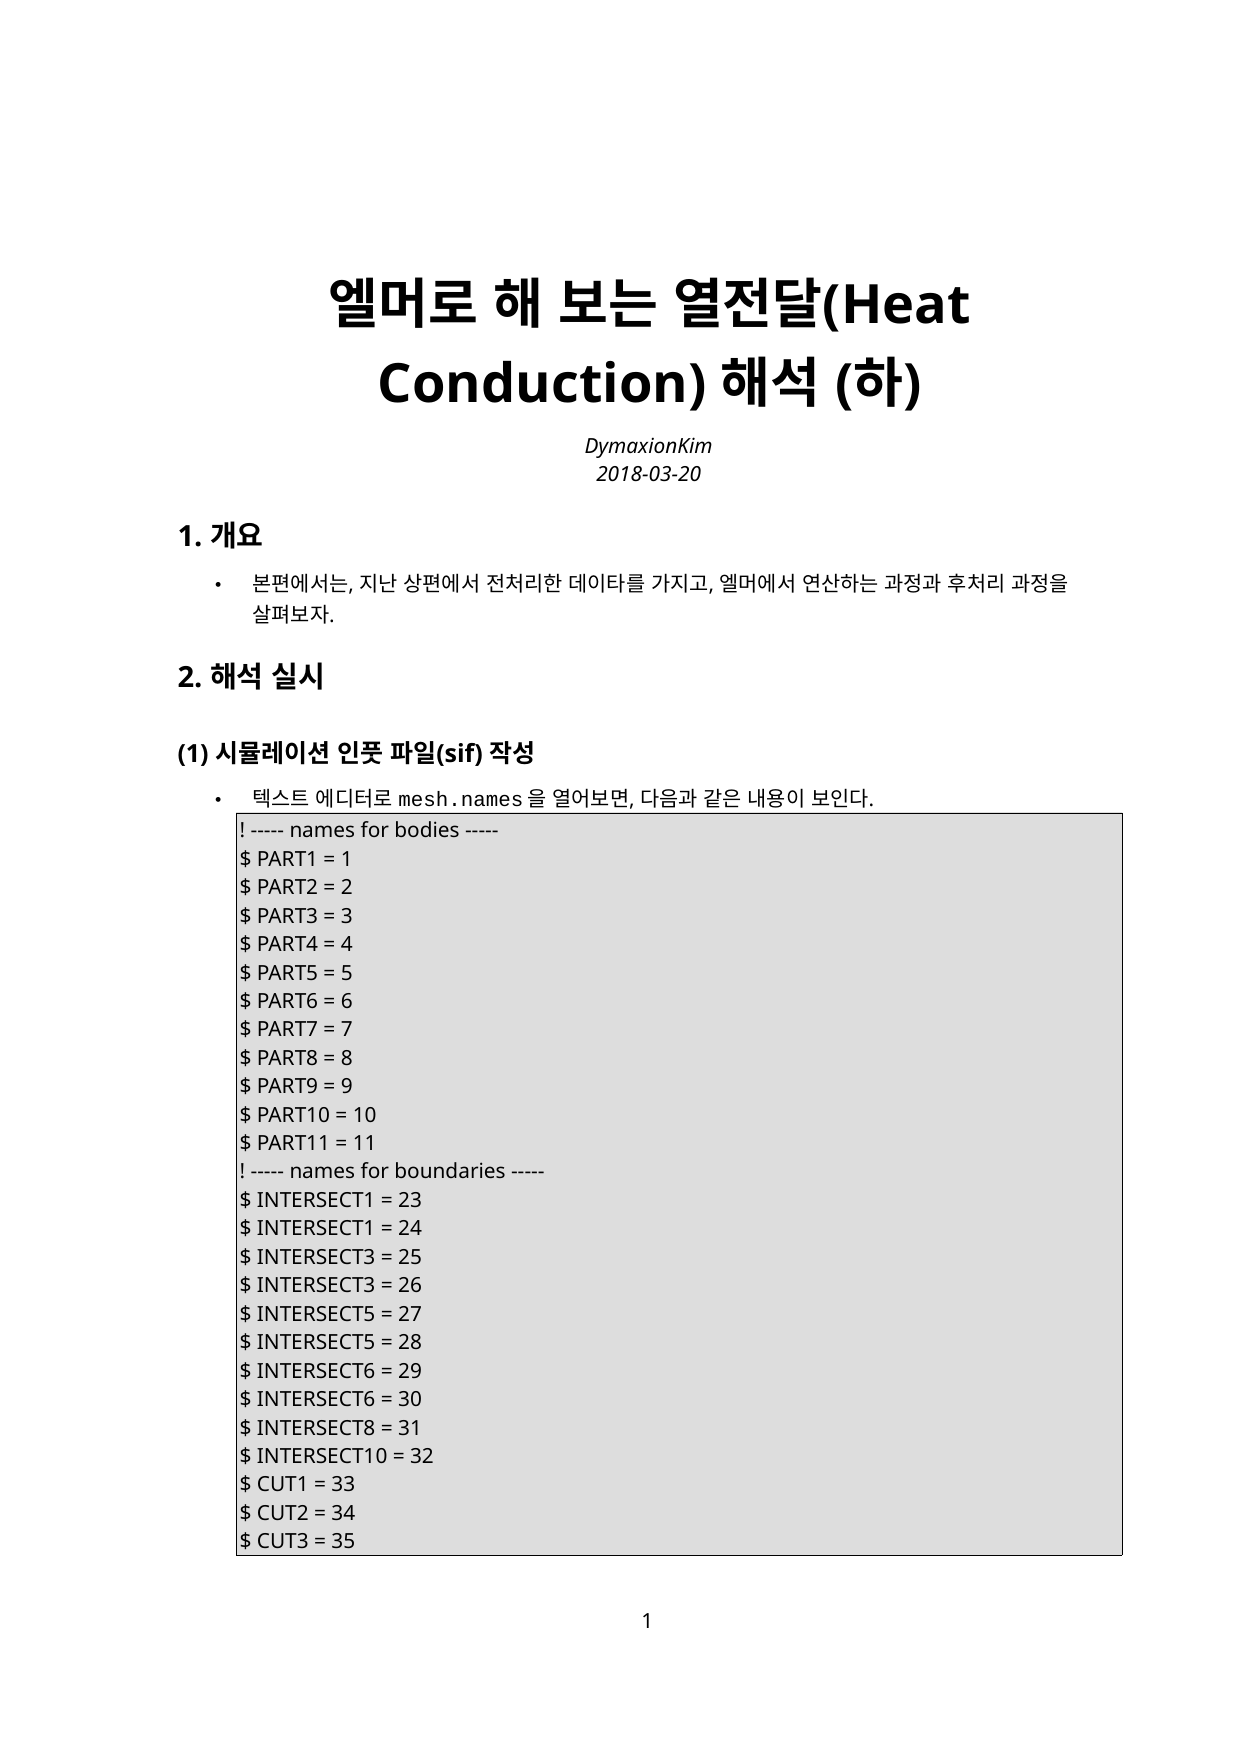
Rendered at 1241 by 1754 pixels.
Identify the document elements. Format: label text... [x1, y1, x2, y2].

text $ CUT2 = 34 [237, 1495, 1122, 1523]
text $ INTERSECT1 = 24 [237, 1211, 1122, 1239]
text $ PART2 = 2 [237, 869, 1122, 898]
text $ INTERSECT3 = 26 [237, 1267, 1122, 1296]
text $ INTERSECT6 = 30 [237, 1381, 1122, 1409]
text $ PART4 = 4 [237, 926, 1122, 954]
text $ PART6 = 6 [237, 983, 1122, 1011]
text $ CUT3 = 35 [237, 1523, 1122, 1555]
title 엘머로 해 보는 열전달(Heat Conduction) 해석 (하) [177, 261, 1122, 418]
list 텍스트 에디터로 mesh.names을 열어보면, 다음과 같은 내용이 보인다. [215, 782, 1122, 812]
subtitle 1. 개요 [177, 513, 1122, 555]
list 본편에서는, 지난 상편에서 전처리한 데이타를 가지고, 엘머에서 연산하는 과정과 후처리 과정을 살펴보자. [215, 568, 1122, 628]
text 2018-03-20 [177, 459, 1122, 488]
text $ INTERSECT3 = 25 [237, 1239, 1122, 1267]
text $ PART7 = 7 [237, 1011, 1122, 1040]
text $ CUT1 = 33 [237, 1466, 1122, 1495]
text $ INTERSECT6 = 29 [237, 1353, 1122, 1381]
text $ PART8 = 8 [237, 1040, 1122, 1068]
text ! ----- names for bodies ----- [237, 814, 1122, 841]
text $ INTERSECT8 = 31 [237, 1409, 1122, 1438]
text $ PART3 = 3 [237, 898, 1122, 926]
text $ PART5 = 5 [237, 954, 1122, 983]
text $ INTERSECT5 = 28 [237, 1324, 1122, 1353]
text ! ----- names for boundaries ----- [237, 1154, 1122, 1182]
text $ PART10 = 10 [237, 1097, 1122, 1125]
text $ PART9 = 9 [237, 1068, 1122, 1097]
text $ PART11 = 11 [237, 1125, 1122, 1154]
subtitle 2. 해석 실시 [177, 653, 1122, 696]
text $ PART1 = 1 [237, 841, 1122, 869]
text $ INTERSECT10 = 32 [237, 1438, 1122, 1466]
text $ INTERSECT1 = 23 [237, 1182, 1122, 1211]
text $ INTERSECT5 = 27 [237, 1296, 1122, 1324]
subtitle (1) 시뮬레이션 인풋 파일(sif) 작성 [177, 733, 1122, 769]
text DymaxionKim [177, 431, 1122, 459]
